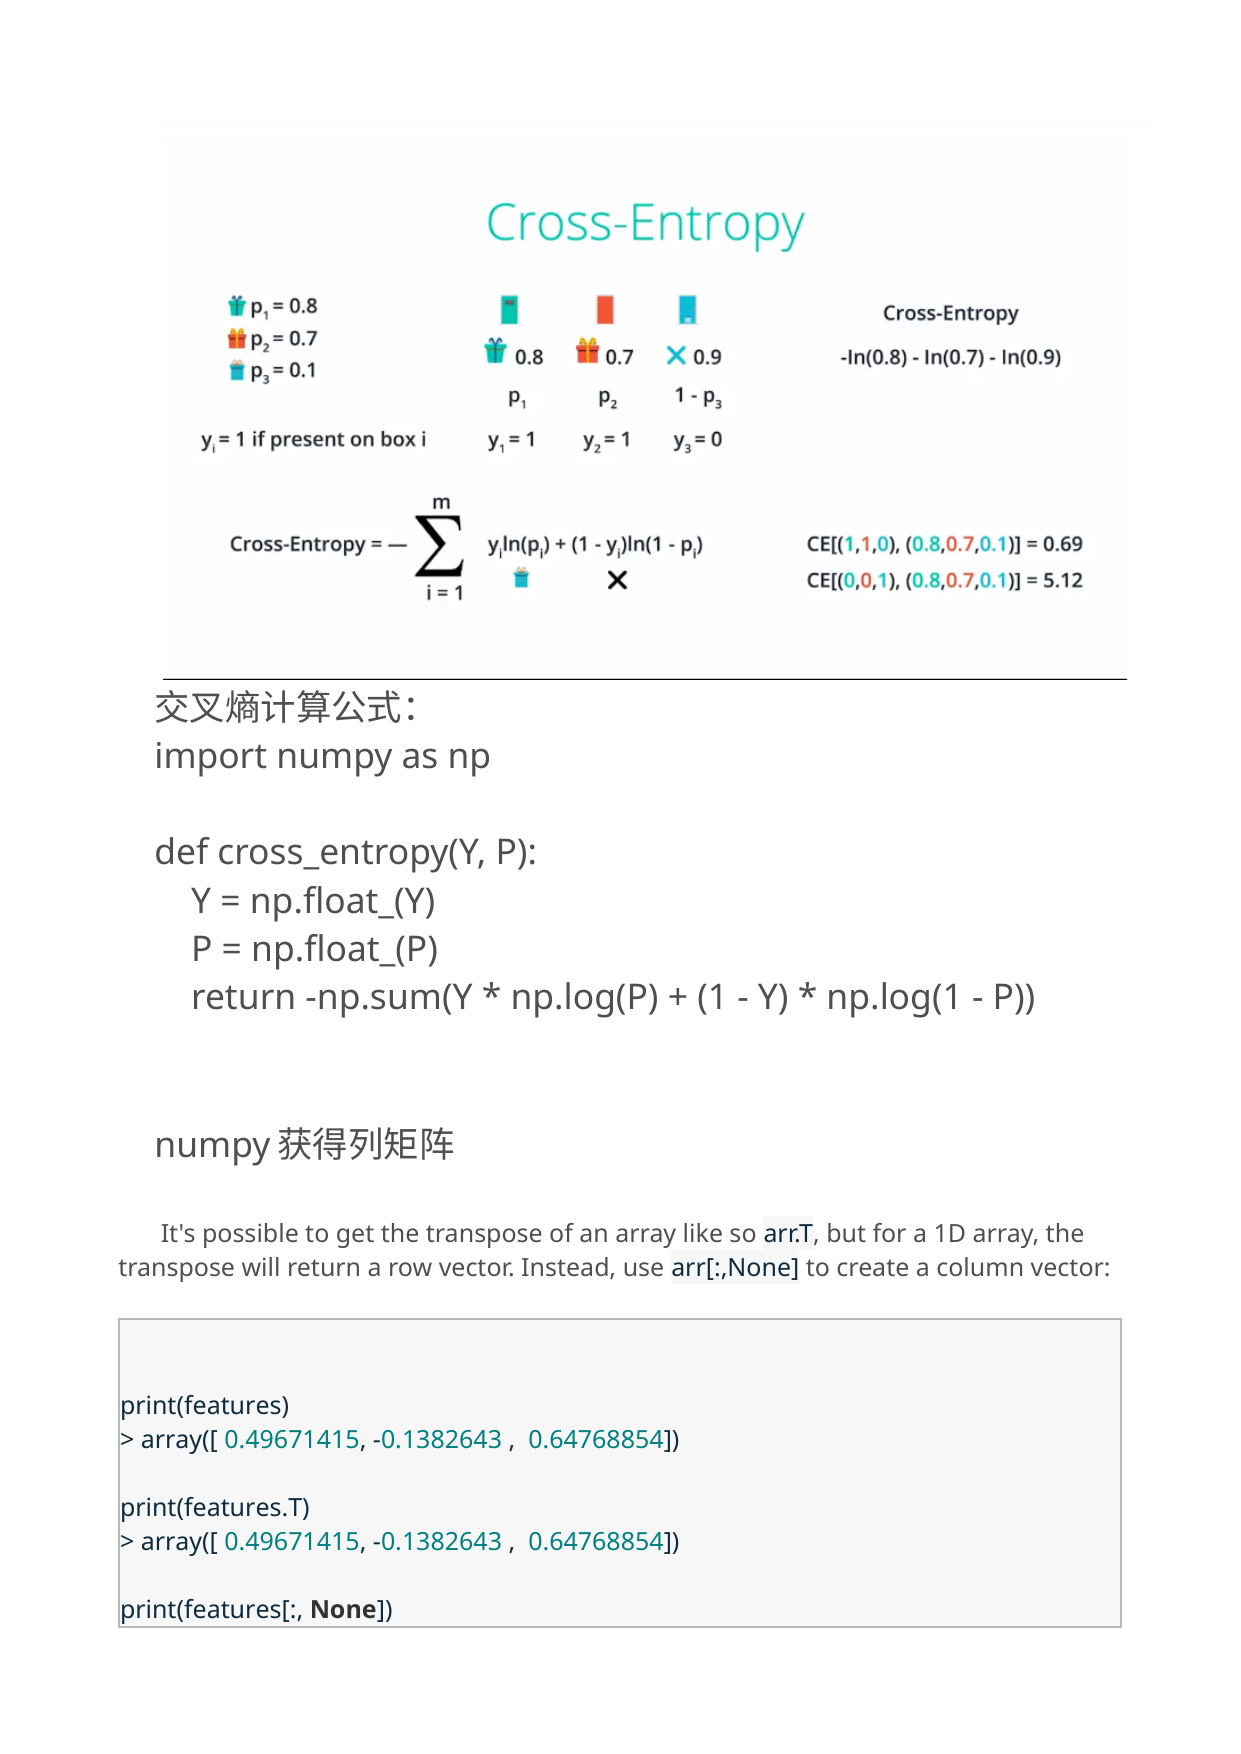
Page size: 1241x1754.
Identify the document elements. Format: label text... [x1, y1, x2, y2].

text import numpy as np [118, 730, 1122, 779]
text P = np.float_(P) [118, 923, 1122, 972]
text It's possible to get the transpose of an array like so arr.T, but for a 1D array, the transpose will return a row vector. Instead, use arr[:,None] to create a column vector: [118, 1216, 1122, 1284]
text Y = np.float_(Y) [118, 875, 1122, 923]
text return -np.sum(Y * np.log(P) + (1 - Y) * np.log(1 - P)) [118, 972, 1122, 1020]
text print(features) [120, 1386, 1120, 1420]
text 交叉熵计算公式： [118, 679, 1122, 730]
text numpy获得列矩阵 [118, 1116, 1122, 1168]
text > array([ 0.49671415, -0.1382643 , 0.64768854]) [120, 1522, 1120, 1556]
text print(features.T) [120, 1488, 1120, 1522]
text print(features[:, None]) [120, 1591, 1120, 1626]
text def cross_entropy(Y, P): [118, 827, 1122, 875]
text > array([ 0.49671415, -0.1382643 , 0.64768854]) [120, 1420, 1120, 1454]
